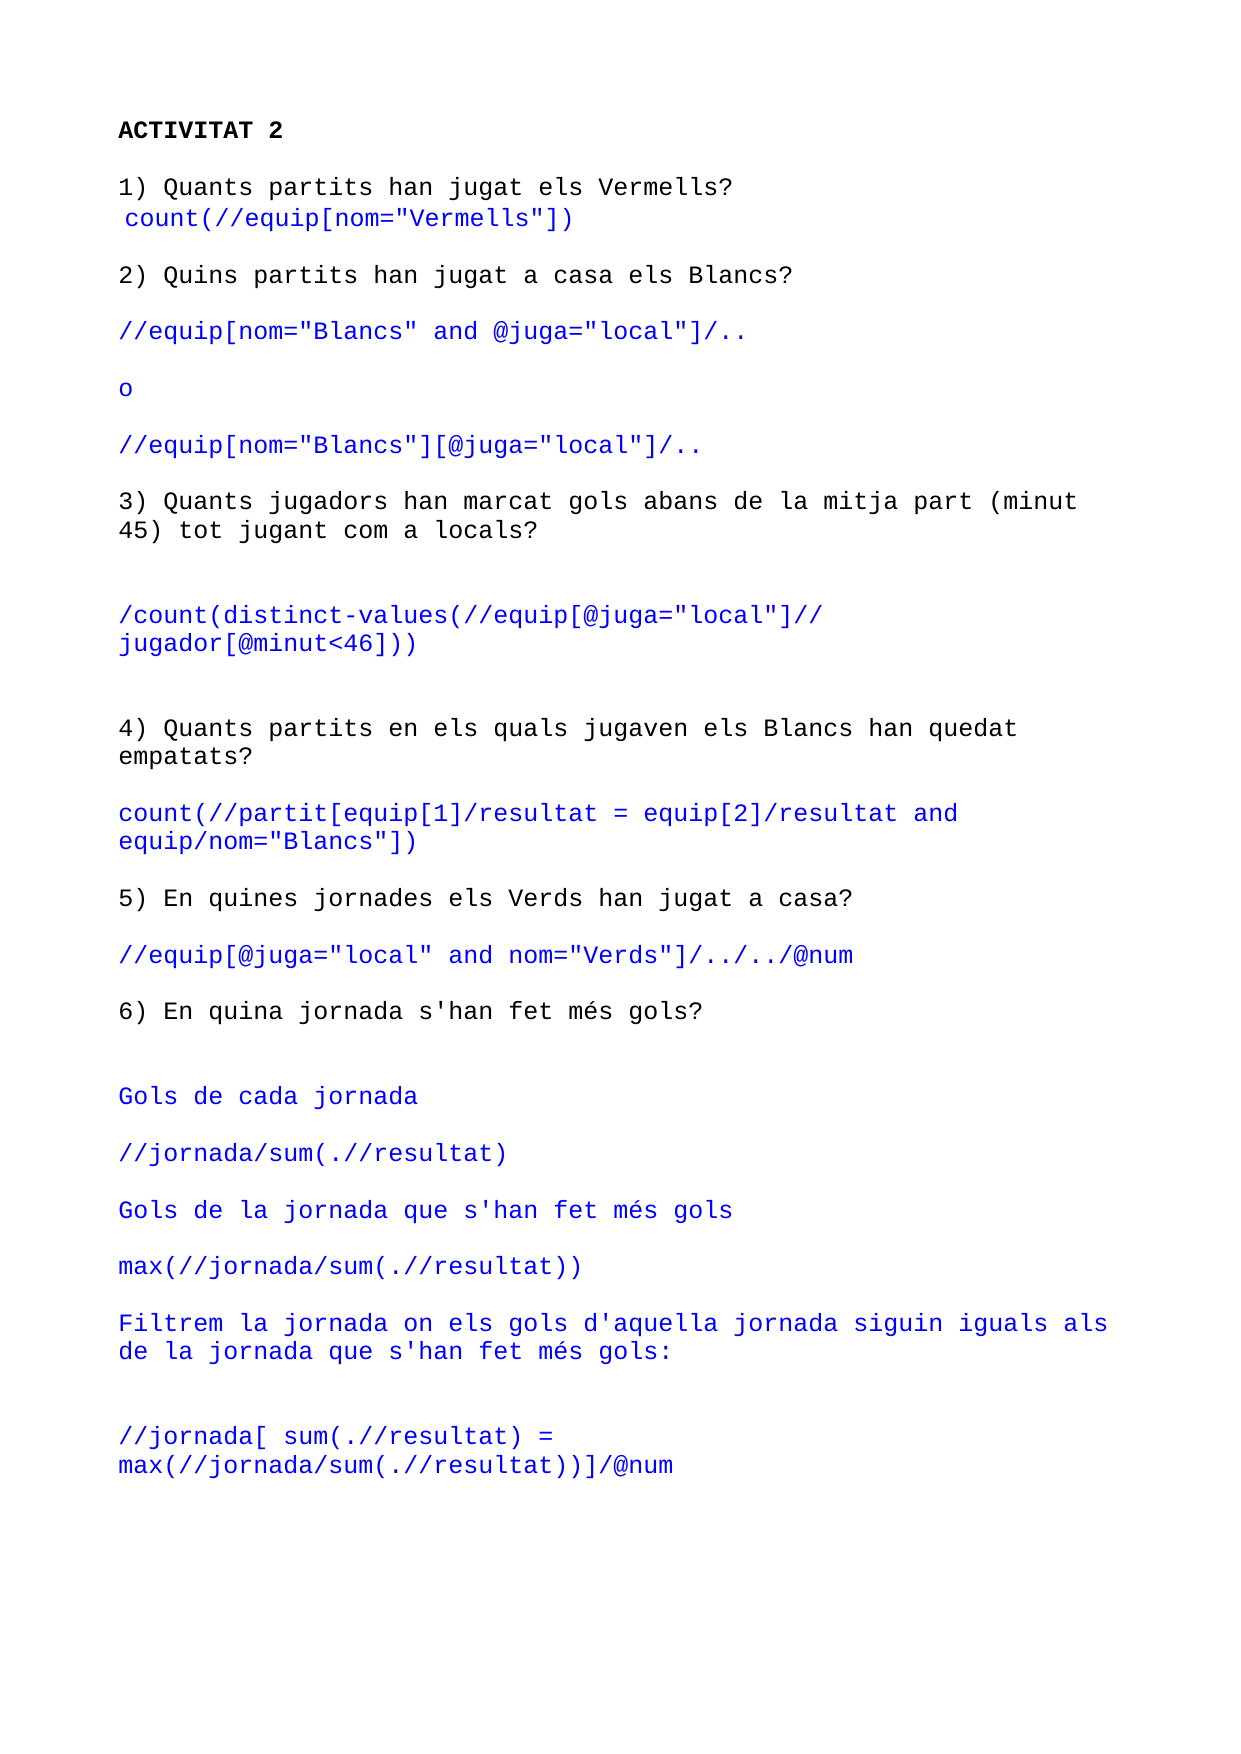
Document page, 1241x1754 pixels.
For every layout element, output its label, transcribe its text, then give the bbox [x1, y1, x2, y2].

text Filtrem la jornada on els gols d'aquella jornada siguin iguals als de la jornada que s'han fet més gols: [118, 1311, 1122, 1367]
text 1) Quants partits han jugat els Vermells? [118, 175, 1122, 203]
text /count(distinct-values(//equip[@juga="local"]//jugador[@minut<46])) [118, 602, 1122, 659]
text 4) Quants partits en els quals jugaven els Blancs han quedat empatats? [118, 716, 1122, 772]
text 2) Quins partits han jugat a casa els Blancs? [118, 262, 1122, 291]
text 3) Quants jugadors han marcat gols abans de la mitja part (minut 45) tot jugant com a locals? [118, 489, 1122, 546]
text ACTIVITAT 2 [118, 118, 1122, 146]
text max(//jornada/sum(.//resultat)) [118, 1254, 1122, 1282]
text 5) En quines jornades els Verds han jugat a casa? [118, 886, 1122, 914]
text Gols de la jornada que s'han fet més gols [118, 1197, 1122, 1226]
text //equip[nom="Blancs"][@juga="local"]/.. [118, 432, 1122, 461]
text //equip[@juga="local" and nom="Verds"]/../../@num [118, 942, 1122, 971]
text //jornada[ sum(.//resultat) = max(//jornada/sum(.//resultat))]/@num [118, 1424, 1122, 1481]
text 6) En quina jornada s'han fet més gols? [118, 999, 1122, 1027]
text //jornada/sum(.//resultat) [118, 1141, 1122, 1169]
text count(//partit[equip[1]/resultat = equip[2]/resultat and equip/nom="Blancs"]) [118, 801, 1122, 857]
text Gols de cada jornada [118, 1084, 1122, 1112]
text //equip[nom="Blancs" and @juga="local"]/.. [118, 319, 1122, 347]
text o [118, 376, 1122, 404]
text count(//equip[nom="Vermells"]) [118, 203, 1122, 234]
